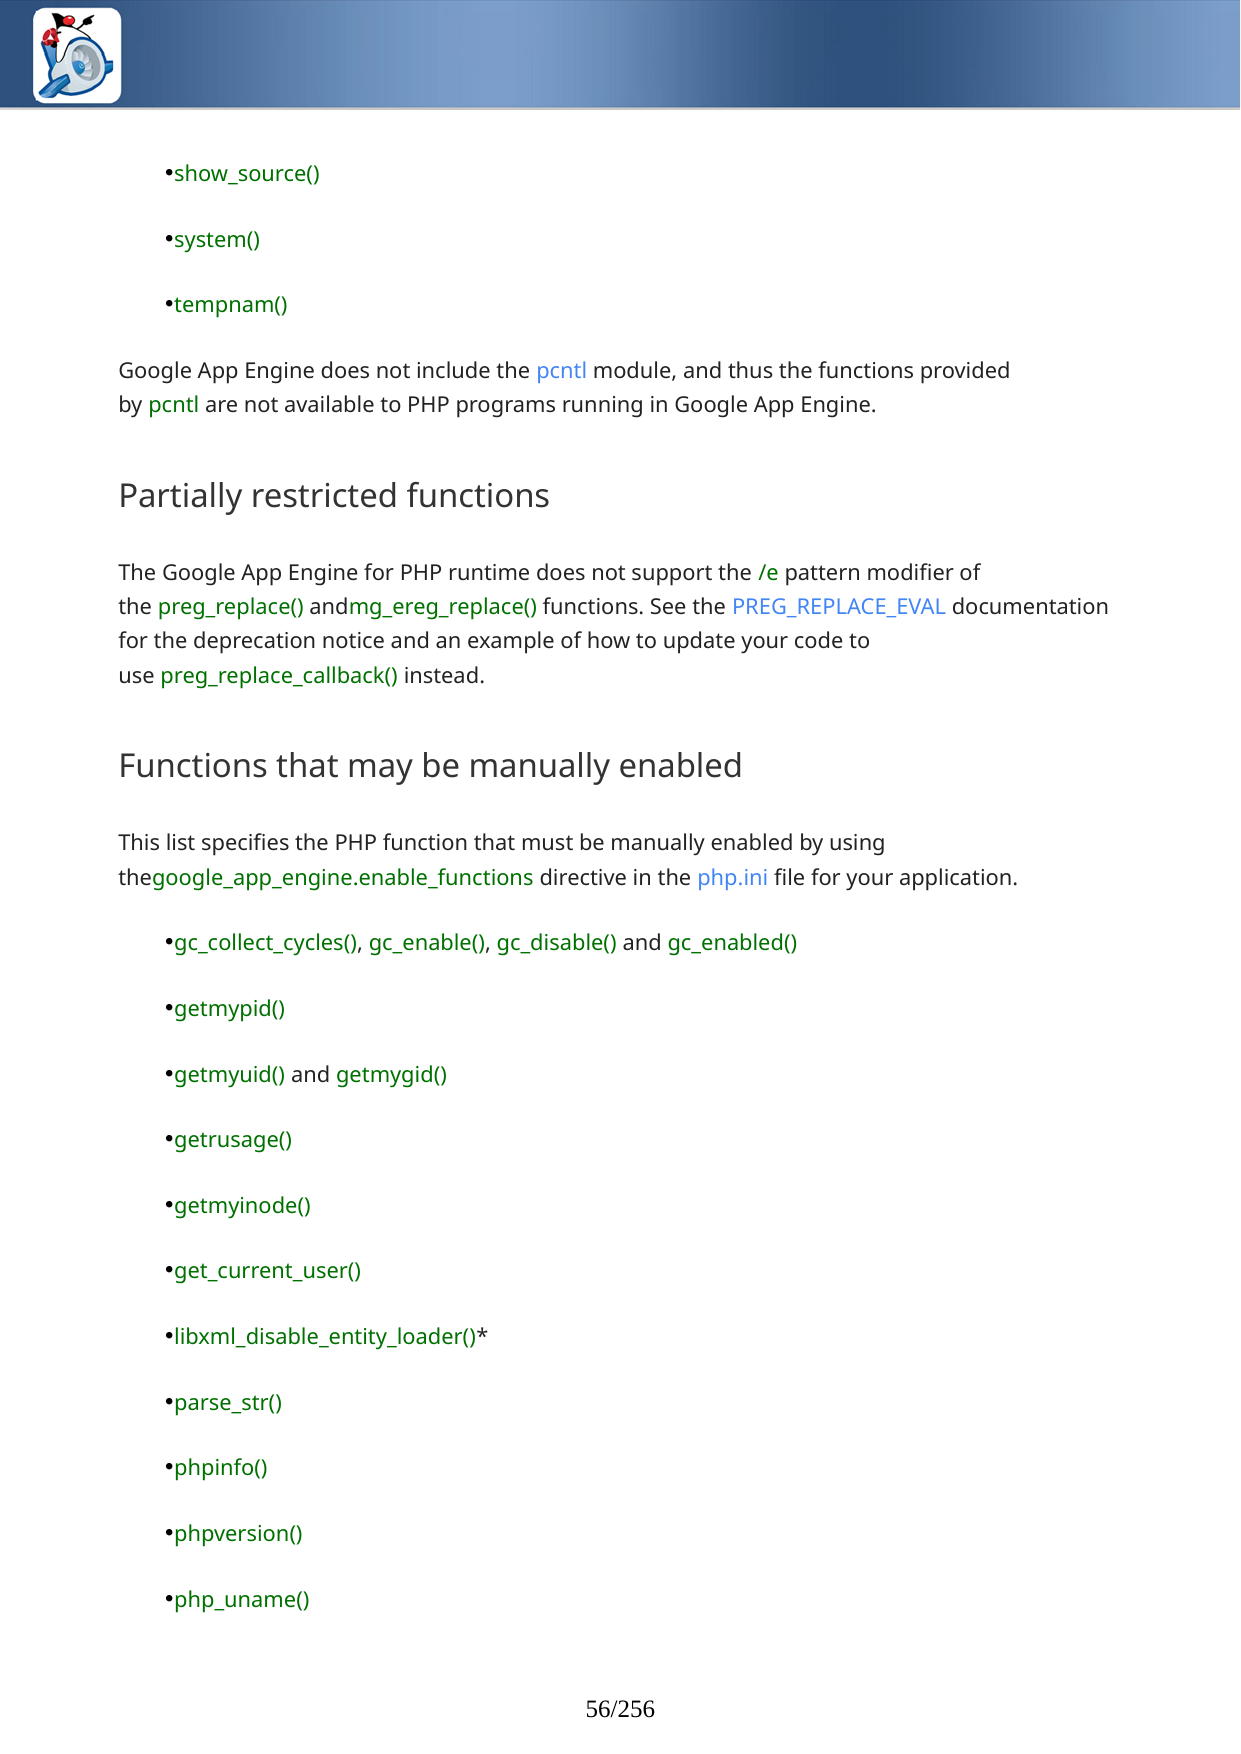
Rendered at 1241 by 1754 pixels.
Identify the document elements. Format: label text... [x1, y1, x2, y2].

list show_source() [118, 153, 1106, 188]
list gc_collect_cycles(), gc_enable(), gc_disable() and gc_enabled() [118, 923, 1106, 957]
list phpinfo() [118, 1448, 1106, 1482]
list getmyuid() and getmygid() [118, 1054, 1106, 1088]
text The Google App Engine for PHP runtime does not support the /e pattern modifier of the preg_replace() andmg_ereg_replace() functions. See the PREG_REPLACE_EVAL documentation for the deprecation notice and an example of how to update your code to use preg_replace_callback() instead. [118, 552, 1122, 690]
list getrusage() [118, 1119, 1106, 1154]
list tempnam() [118, 285, 1106, 319]
text This list specifies the PHP function that must be manually enabled by using thegoogle_app_engine.enable_functions directive in the php.ini file for your application. [118, 823, 1122, 891]
list phpversion() [118, 1513, 1106, 1548]
subtitle Functions that may be manually enabled [118, 743, 1122, 787]
subtitle Partially restricted functions [118, 472, 1122, 517]
list system() [118, 219, 1106, 253]
text Google App Engine does not include the pcntl module, and thus the functions provided by pcntl are not available to PHP programs running in Google App Engine. [118, 350, 1122, 419]
list parse_str() [118, 1382, 1106, 1416]
list get_current_user() [118, 1251, 1106, 1285]
list getmyinode() [118, 1185, 1106, 1219]
list libxml_disable_entity_loader()* [118, 1316, 1106, 1351]
list getmypid() [118, 988, 1106, 1023]
list php_uname() [118, 1579, 1106, 1613]
picture [0, 0, 1241, 110]
